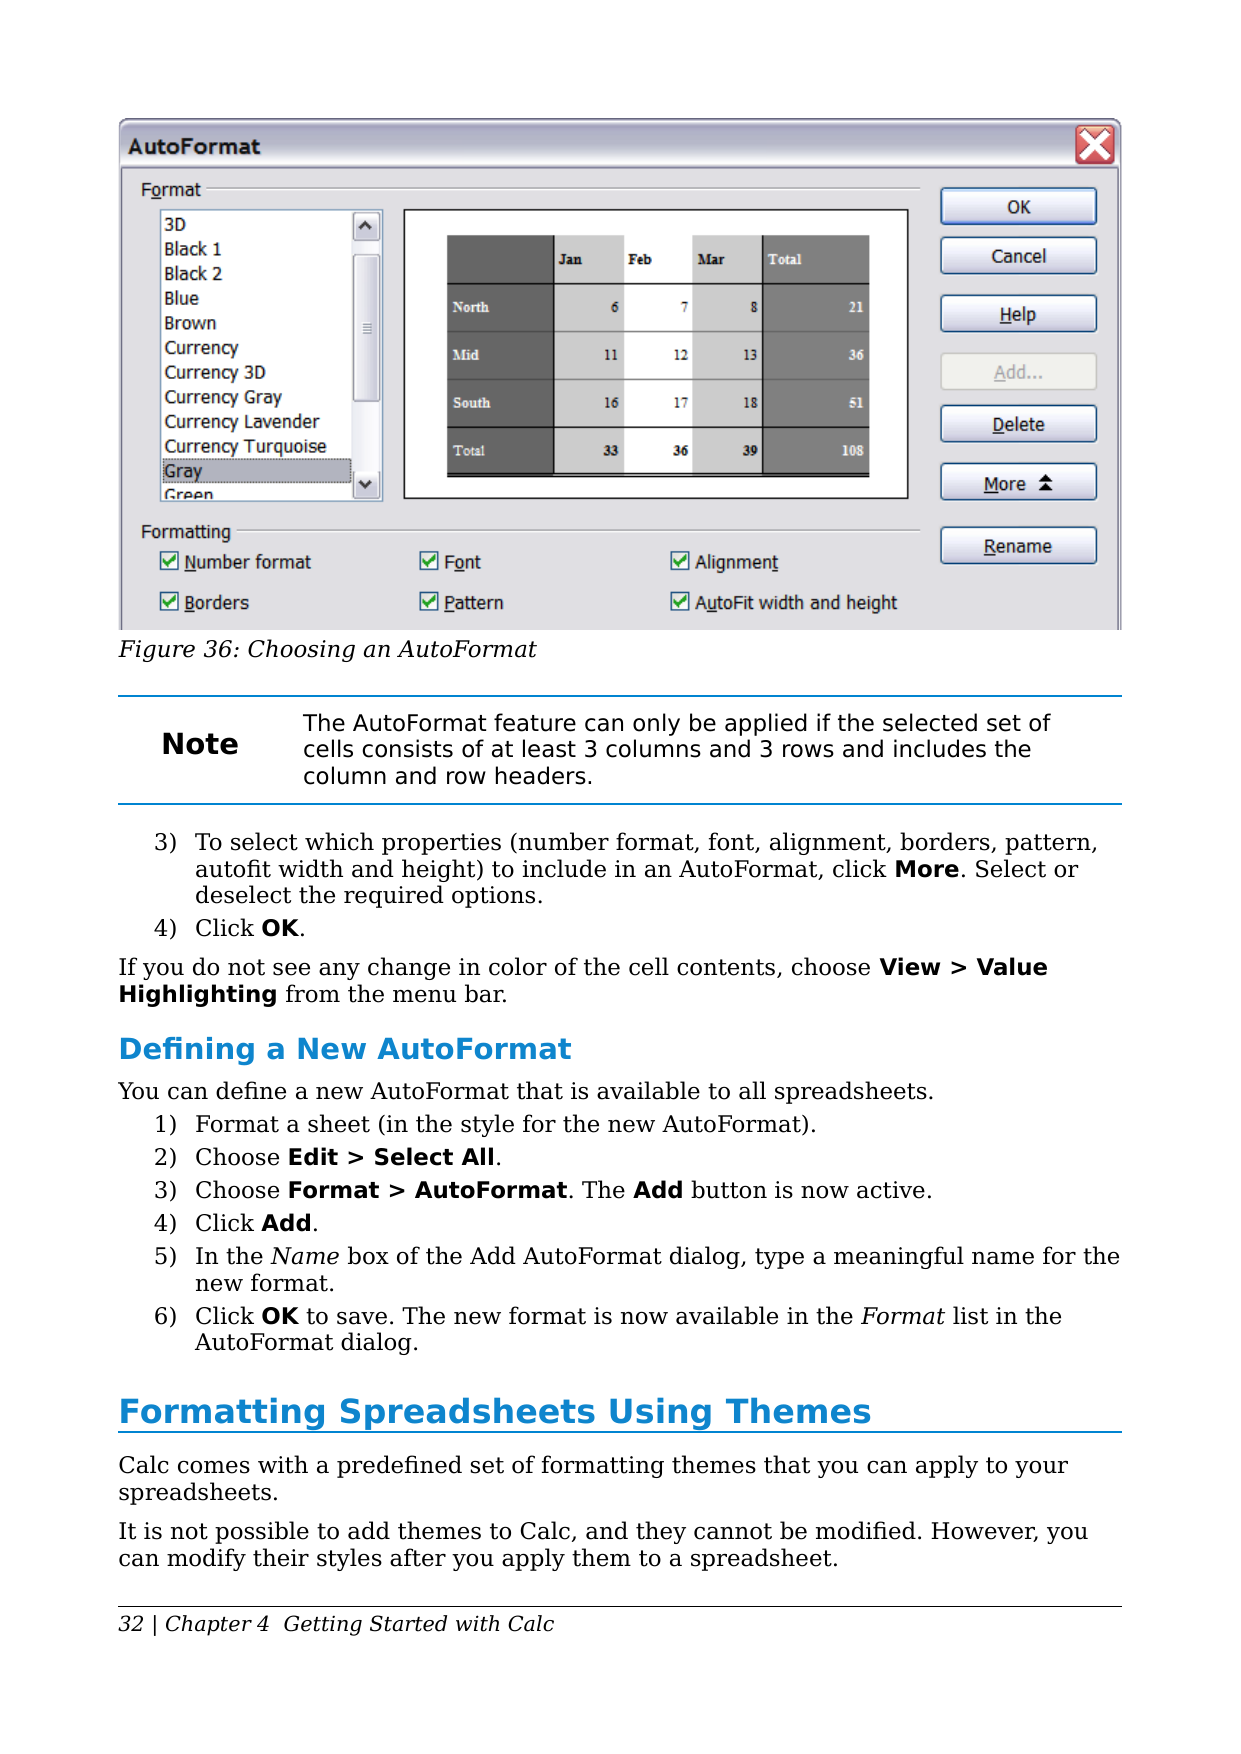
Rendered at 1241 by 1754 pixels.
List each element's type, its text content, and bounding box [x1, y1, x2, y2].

list Click Add. [177, 1210, 1122, 1237]
table_header Note [118, 697, 281, 803]
list Click OK. [177, 915, 1122, 942]
text If you do not see any change in color of the cell contents, choose View > Value Highlighting from the menu bar. [118, 954, 1122, 1008]
list In the Name box of the Add AutoFormat dialog, type a meaningful name for the new format. [177, 1243, 1122, 1297]
text Figure : Choosing an AutoFormat [119, 636, 1121, 663]
picture [118, 118, 1122, 630]
list Click OK to save. The new format is now available in the Format list in the AutoFormat dialog. [177, 1303, 1122, 1356]
list You can define a new AutoFormat that is available to all spreadsheets. [118, 1078, 1122, 1105]
list Format a sheet (in the style for the new AutoFormat). [177, 1112, 1122, 1138]
text Calc comes with a predefined set of formatting themes that you can apply to your spreadsheets. [118, 1452, 1122, 1506]
table_header The AutoFormat feature can only be applied if the selected set of cells consists of at least 3 columns and 3 rows and includes the column and row headers. [281, 697, 1122, 803]
list To select which properties (number format, font, alignment, borders, pattern, autofit width and height) to include in an AutoFormat, click More. Select or deselect the required options. [177, 829, 1122, 909]
list Choose Format > AutoFormat. The Add button is now active. [177, 1177, 1122, 1204]
text It is not possible to add themes to Calc, and they cannot be modified. However, you can modify their styles after you apply them to a spreadsheet. [118, 1518, 1122, 1571]
list Choose Edit > Select All. [177, 1144, 1122, 1171]
subtitle Formatting Spreadsheets Using Themes [118, 1392, 1122, 1431]
subtitle Defining a New AutoFormat [118, 1032, 1122, 1066]
